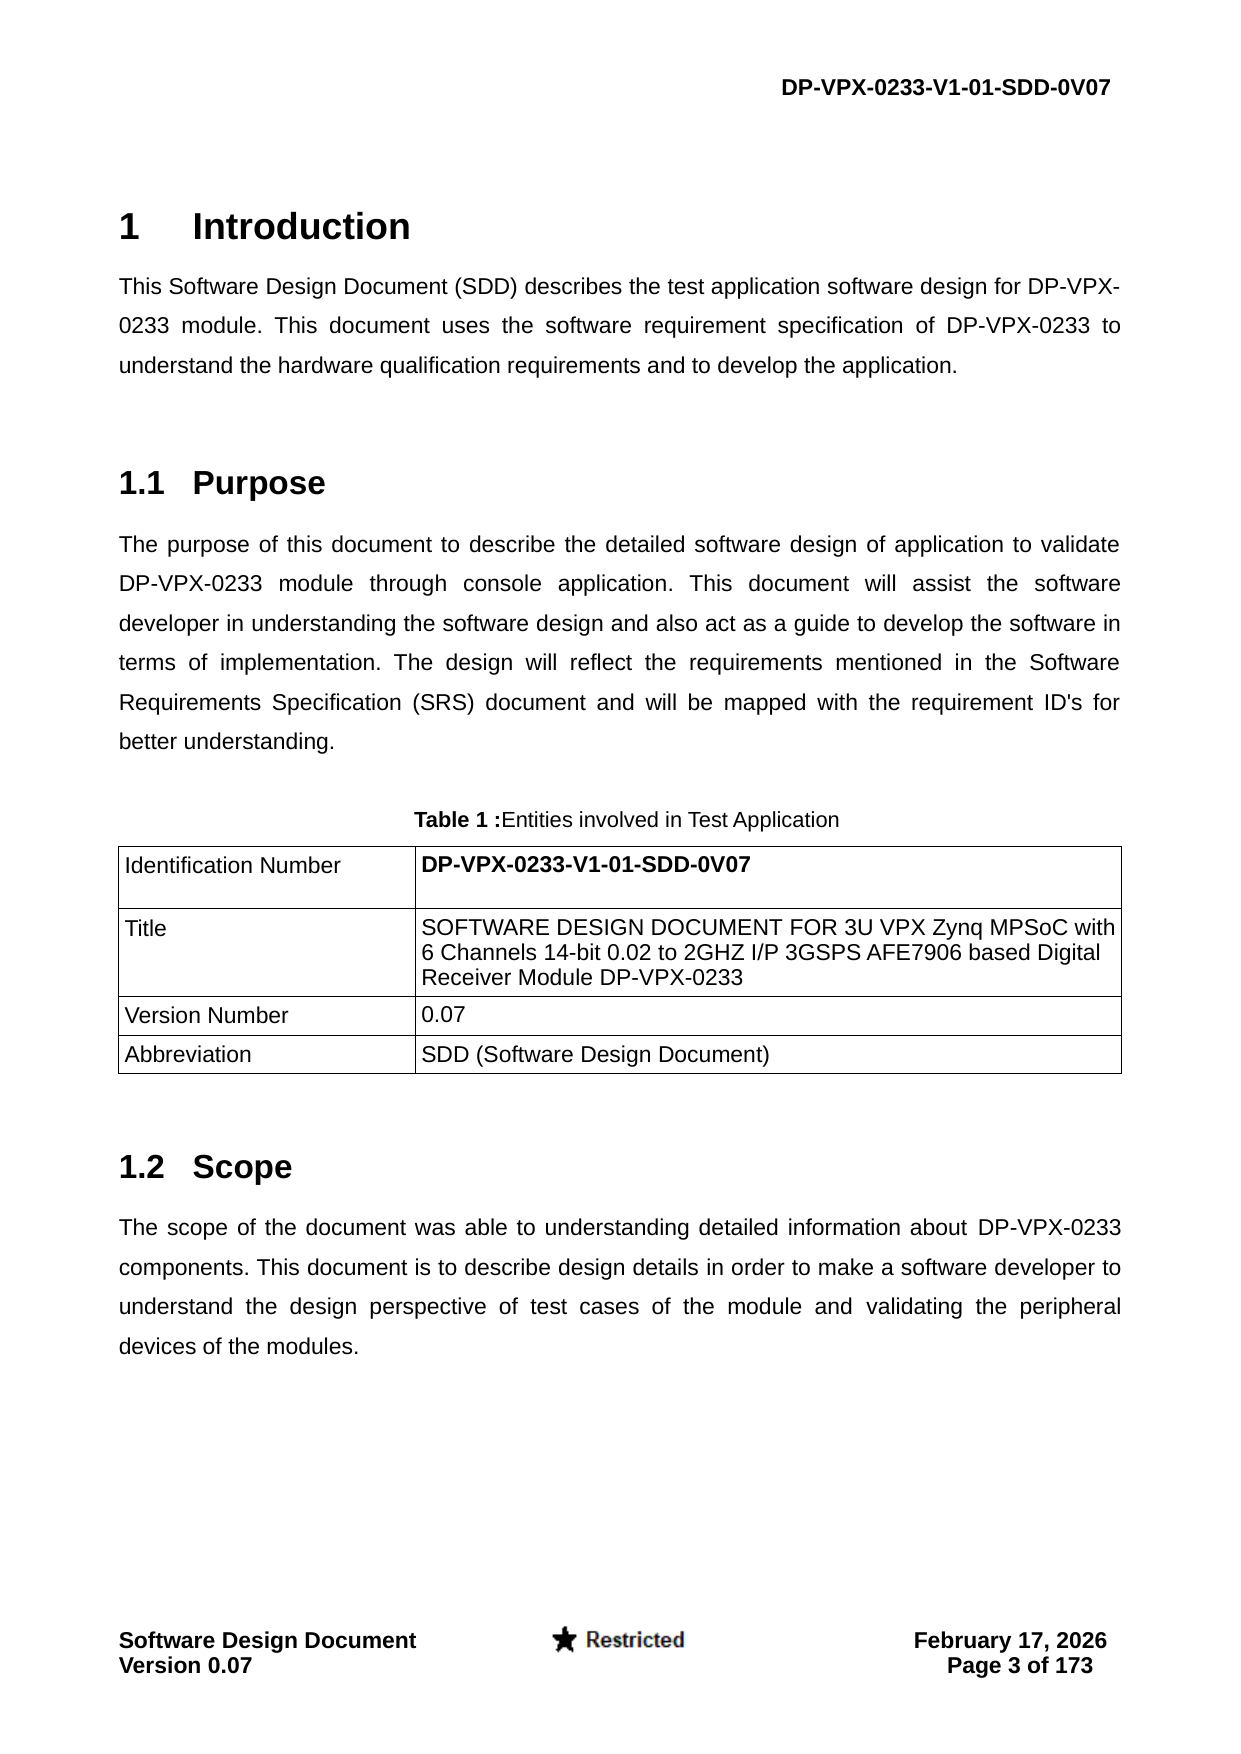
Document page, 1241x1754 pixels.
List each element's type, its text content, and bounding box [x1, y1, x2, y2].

text This Software Design Document (SDD) describes the test application software design for DP-VPX-0233 module. This document uses the software requirement specification of DP-VPX-0233 to understand the hardware qualification requirements and to develop the application. [118, 273, 1122, 378]
subtitle Purpose [118, 463, 1122, 502]
picture [542, 1617, 698, 1662]
table_cell Title [119, 909, 415, 996]
subtitle Scope [118, 1147, 1122, 1185]
subtitle Introduction [118, 204, 1122, 248]
text Table 1 :Entities involved in Test Application [118, 807, 1122, 832]
table_cell SOFTWARE DESIGN DOCUMENT FOR 3U VPX Zynq MPSoC with 6 Channels 14-bit 0.02 to 2GHZ I/P 3GSPS AFE7906 based Digital Receiver Module DP-VPX-0233 [416, 909, 1121, 996]
text The scope of the document was able to understanding detailed information about DP-VPX-0233 components. This document is to describe design details in order to make a software developer to understand the design perspective of test cases of the module and validating the peripheral devices of the modules. [118, 1214, 1122, 1359]
table_header Identification Number [119, 847, 415, 908]
table_cell 0.07 [416, 997, 1121, 1034]
text The purpose of this document to describe the detailed software design of application to validate DP-VPX-0233 module through console application. This document will assist the software developer in understanding the software design and also act as a guide to develop the software in terms of implementation. The design will reflect the requirements mentioned in the Software Requirements Specification (SRS) document and will be mapped with the requirement ID's for better understanding. [118, 531, 1122, 755]
table_cell SDD (Software Design Document) [416, 1036, 1121, 1073]
table_cell Abbreviation [119, 1036, 415, 1073]
table_header DP-VPX-0233-V1-01-SDD-0V07 [416, 847, 1121, 908]
table_cell Version Number [119, 997, 415, 1034]
